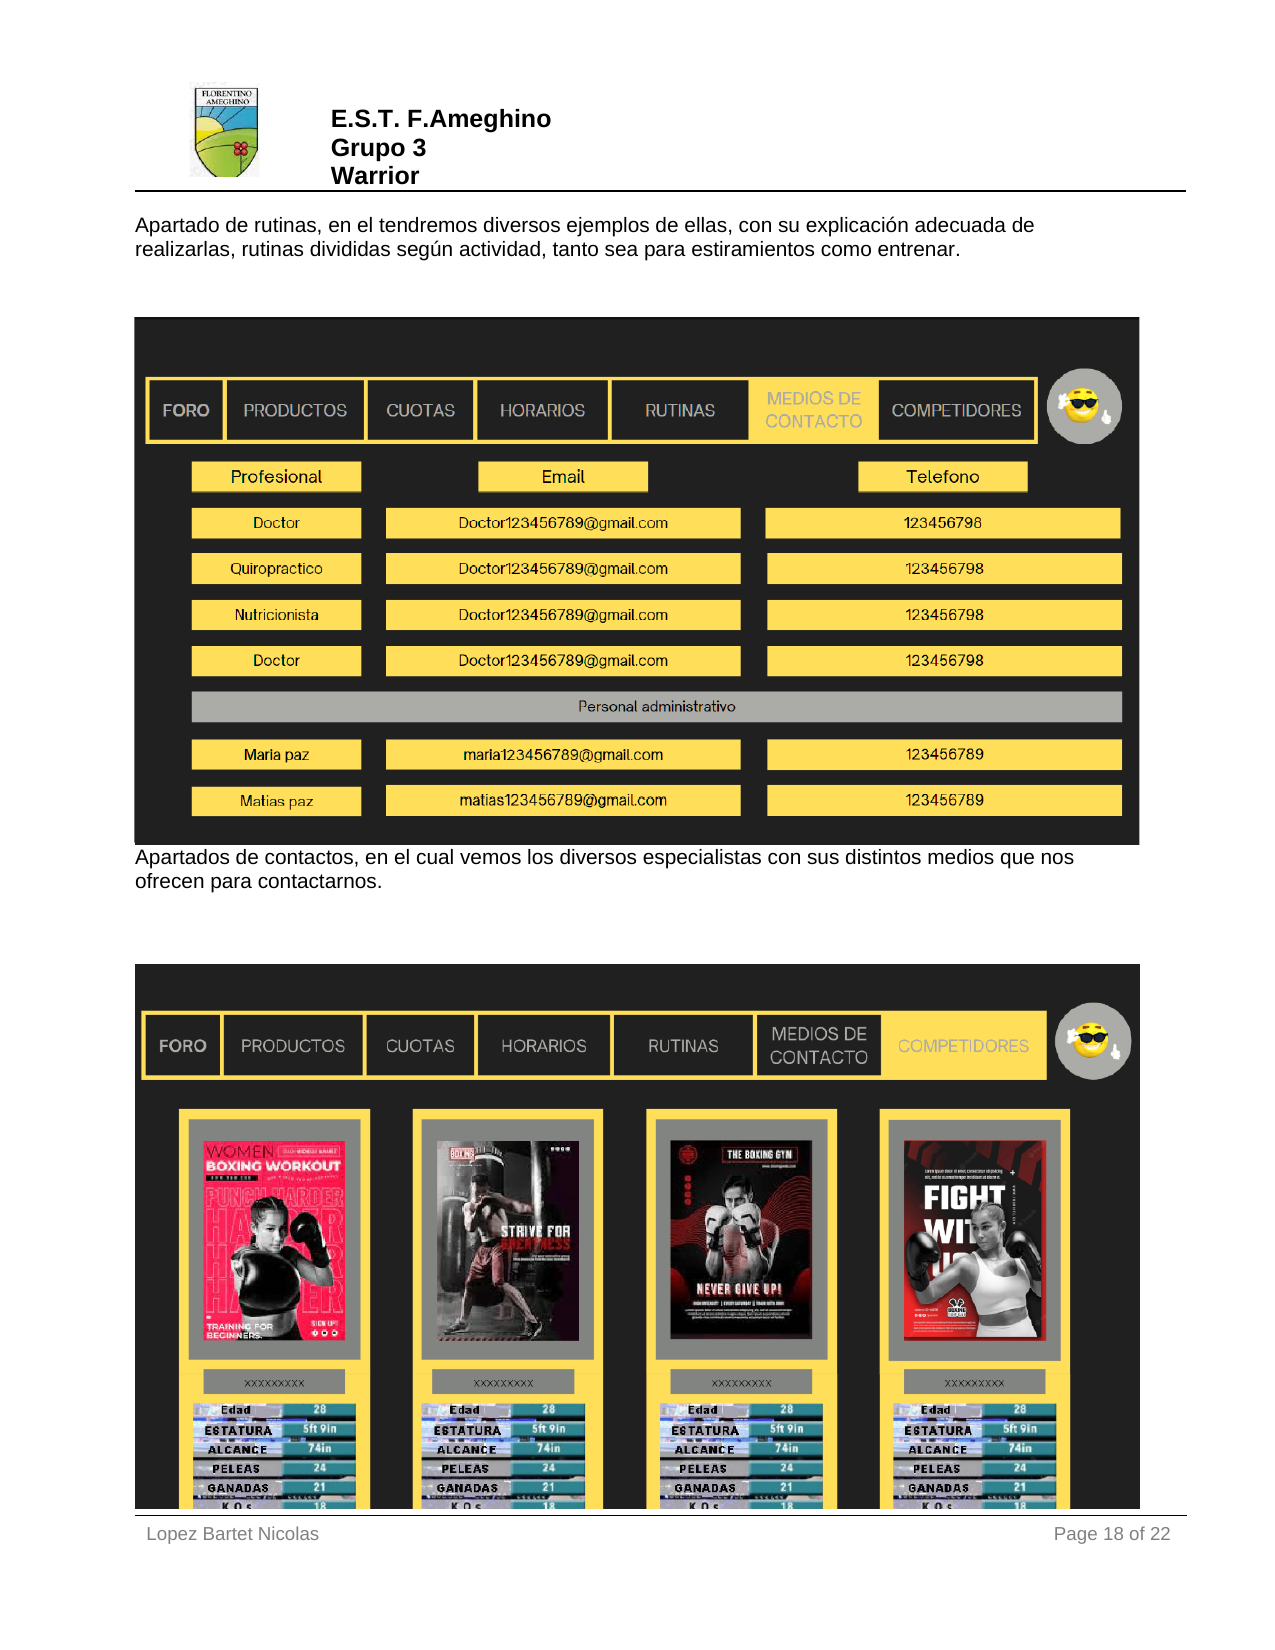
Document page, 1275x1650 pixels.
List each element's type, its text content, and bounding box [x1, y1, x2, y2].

picture [189, 82, 260, 177]
picture [134, 317, 1140, 845]
picture [135, 964, 1140, 1509]
text Apartado de rutinas, en el tendremos diversos ejemplos de ellas, con su explicación adecuada de realizarlas, rutinas divididas según actividad, tanto sea para estiramientos como entrenar. [135, 213, 1140, 261]
text Apartados de contactos, en el cual vemos los diversos especialistas con sus distintos medios que nos ofrecen para contactarnos. [135, 845, 1140, 893]
